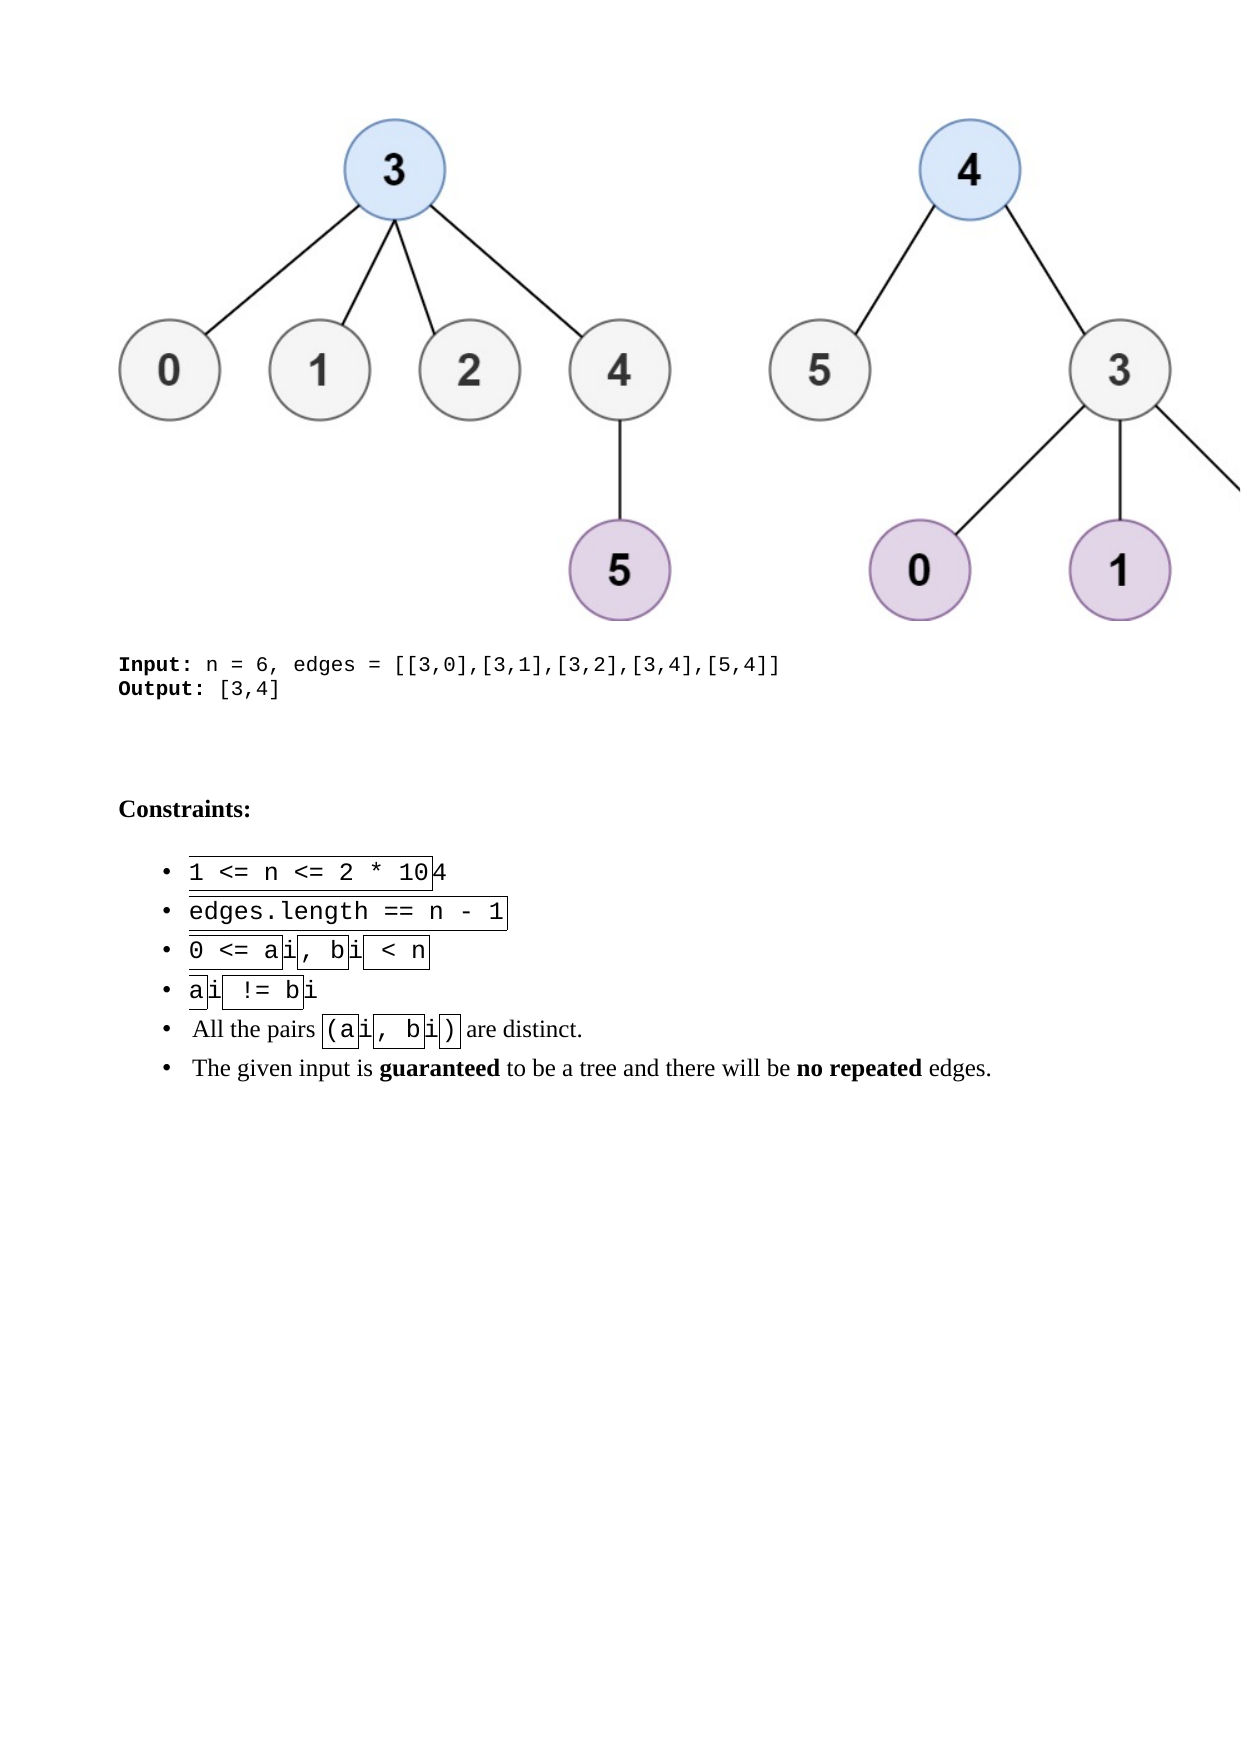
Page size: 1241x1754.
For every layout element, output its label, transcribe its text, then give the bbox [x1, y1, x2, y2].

list ai != bi [304, 974, 1122, 1009]
text Constraints: [118, 794, 1122, 822]
list 0 <= ai, bi < n [349, 935, 363, 969]
list ai != bi [208, 974, 303, 1009]
list 0 <= ai, bi < n [162, 935, 282, 969]
list 0 <= ai, bi < n [298, 936, 348, 969]
list 0 <= ai, bi < n [430, 935, 1122, 969]
list All the pairs (ai, bi) are distinct. [374, 1015, 424, 1048]
picture [118, 118, 1241, 621]
list All the pairs (ai, bi) are distinct. [323, 1015, 358, 1048]
list [508, 896, 1122, 930]
list All the pairs (ai, bi) are distinct. [162, 1014, 322, 1048]
list ai != bi [223, 976, 303, 1009]
list ai != bi [162, 974, 207, 1009]
list 0 <= ai, bi < n [283, 935, 297, 969]
list All the pairs (ai, bi) are distinct. [461, 1014, 1122, 1048]
list The given input is guaranteed to be a tree and there will be no repeated edges. [162, 1053, 1122, 1082]
list 1 <= n <= 2 * 104 [162, 856, 432, 891]
text Output: [3,4] [118, 678, 1122, 702]
text Input: n = 6, edges = [[3,0],[3,1],[3,2],[3,4],[5,4]] [118, 654, 1122, 678]
list 0 <= ai, bi < n [364, 936, 429, 969]
list 1 <= n <= 2 * 104 [433, 856, 1122, 891]
list edges.length == n - 1 [162, 896, 507, 930]
